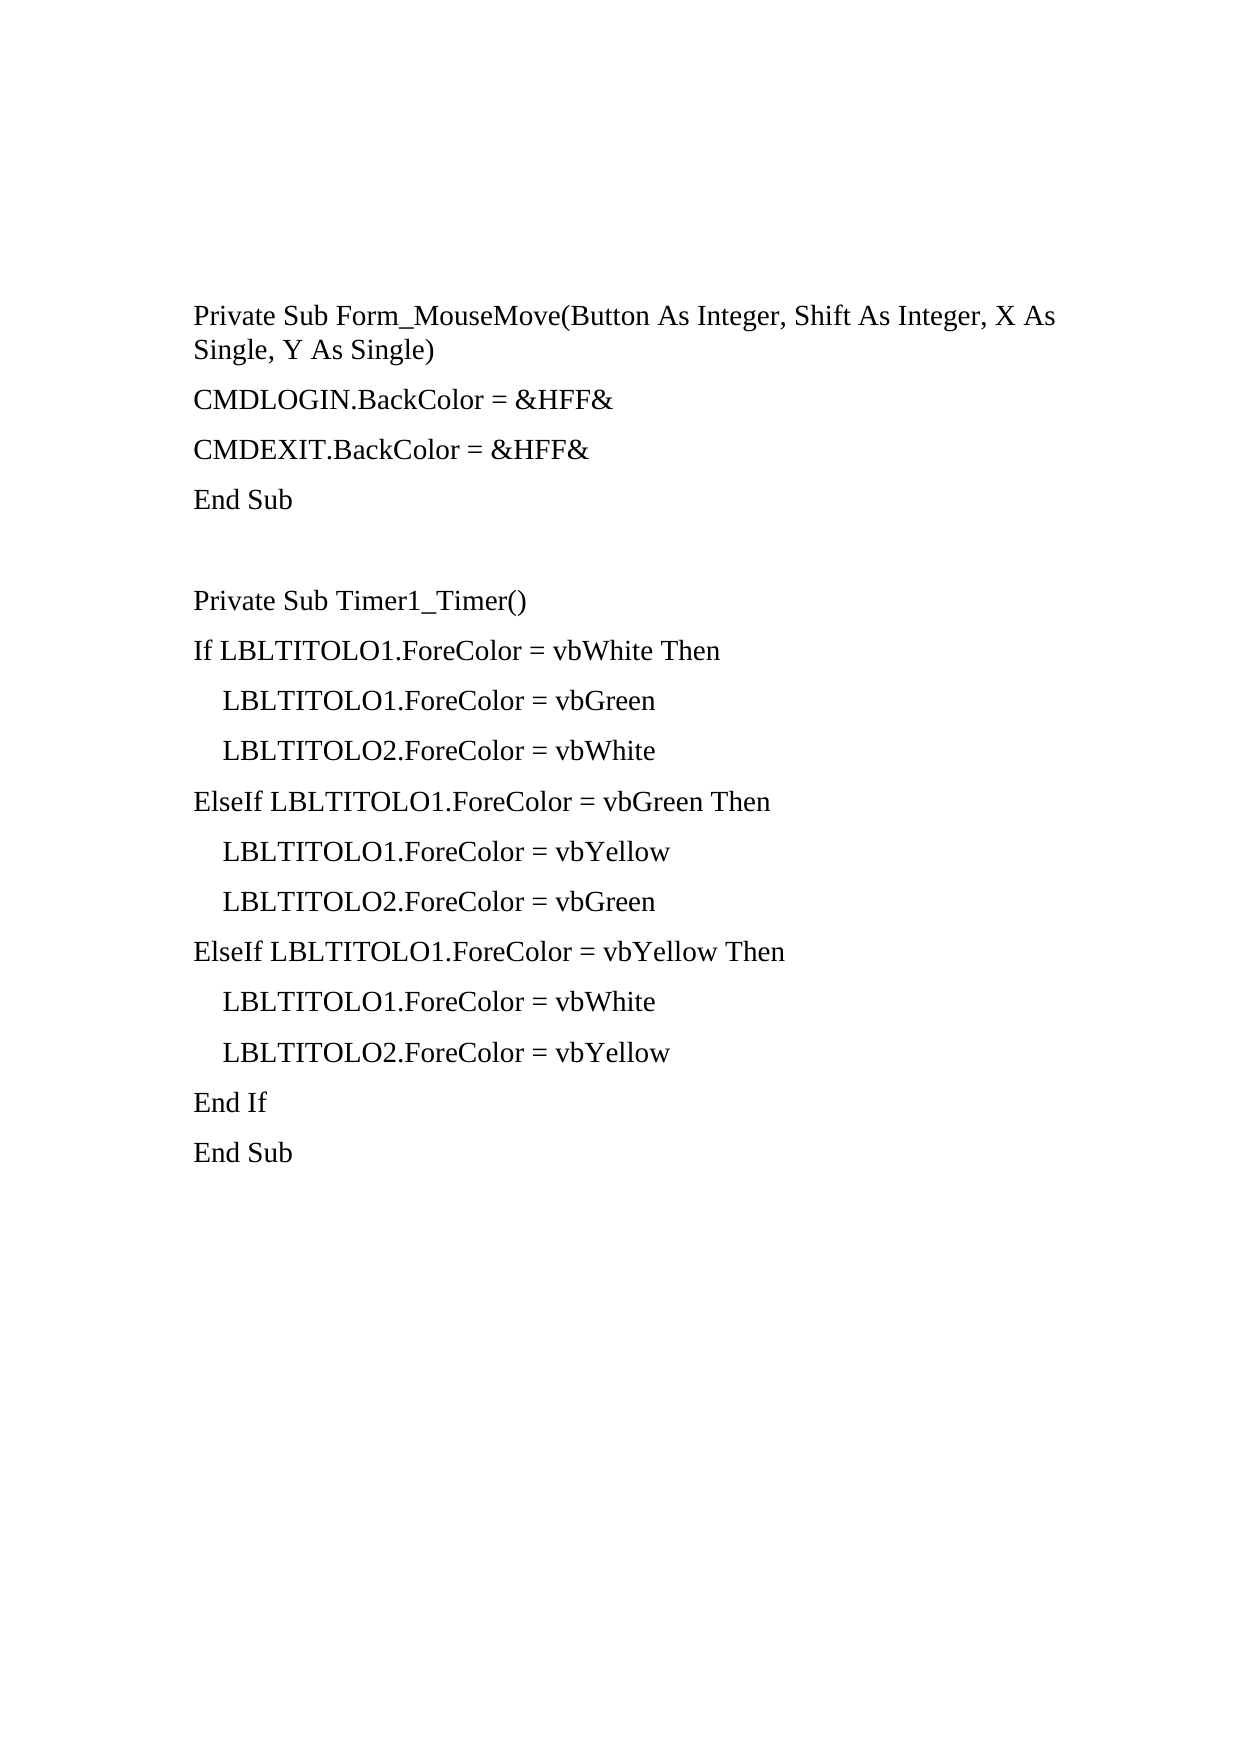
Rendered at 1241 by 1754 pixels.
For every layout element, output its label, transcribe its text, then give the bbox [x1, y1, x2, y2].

list LBLTITOLO1.ForeColor = vbWhite [193, 984, 1122, 1018]
list Private Sub Timer1_Timer() [193, 583, 1122, 616]
list ElseIf LBLTITOLO1.ForeColor = vbGreen Then [193, 784, 1122, 817]
list LBLTITOLO1.ForeColor = vbYellow [193, 834, 1122, 867]
list LBLTITOLO2.ForeColor = vbYellow [193, 1035, 1122, 1068]
list End Sub [193, 482, 1122, 516]
list If LBLTITOLO1.ForeColor = vbWhite Then [193, 633, 1122, 667]
list Private Sub Form_MouseMove(Button As Integer, Shift As Integer, X As Single, Y As Single) [193, 298, 1122, 365]
list End If [193, 1085, 1122, 1118]
list CMDLOGIN.BackColor = &HFF& [193, 382, 1122, 416]
list End Sub [193, 1135, 1122, 1169]
list LBLTITOLO2.ForeColor = vbGreen [193, 884, 1122, 918]
list LBLTITOLO1.ForeColor = vbGreen [193, 683, 1122, 717]
list CMDEXIT.BackColor = &HFF& [193, 432, 1122, 466]
list ElseIf LBLTITOLO1.ForeColor = vbYellow Then [193, 934, 1122, 968]
list LBLTITOLO2.ForeColor = vbWhite [193, 733, 1122, 767]
